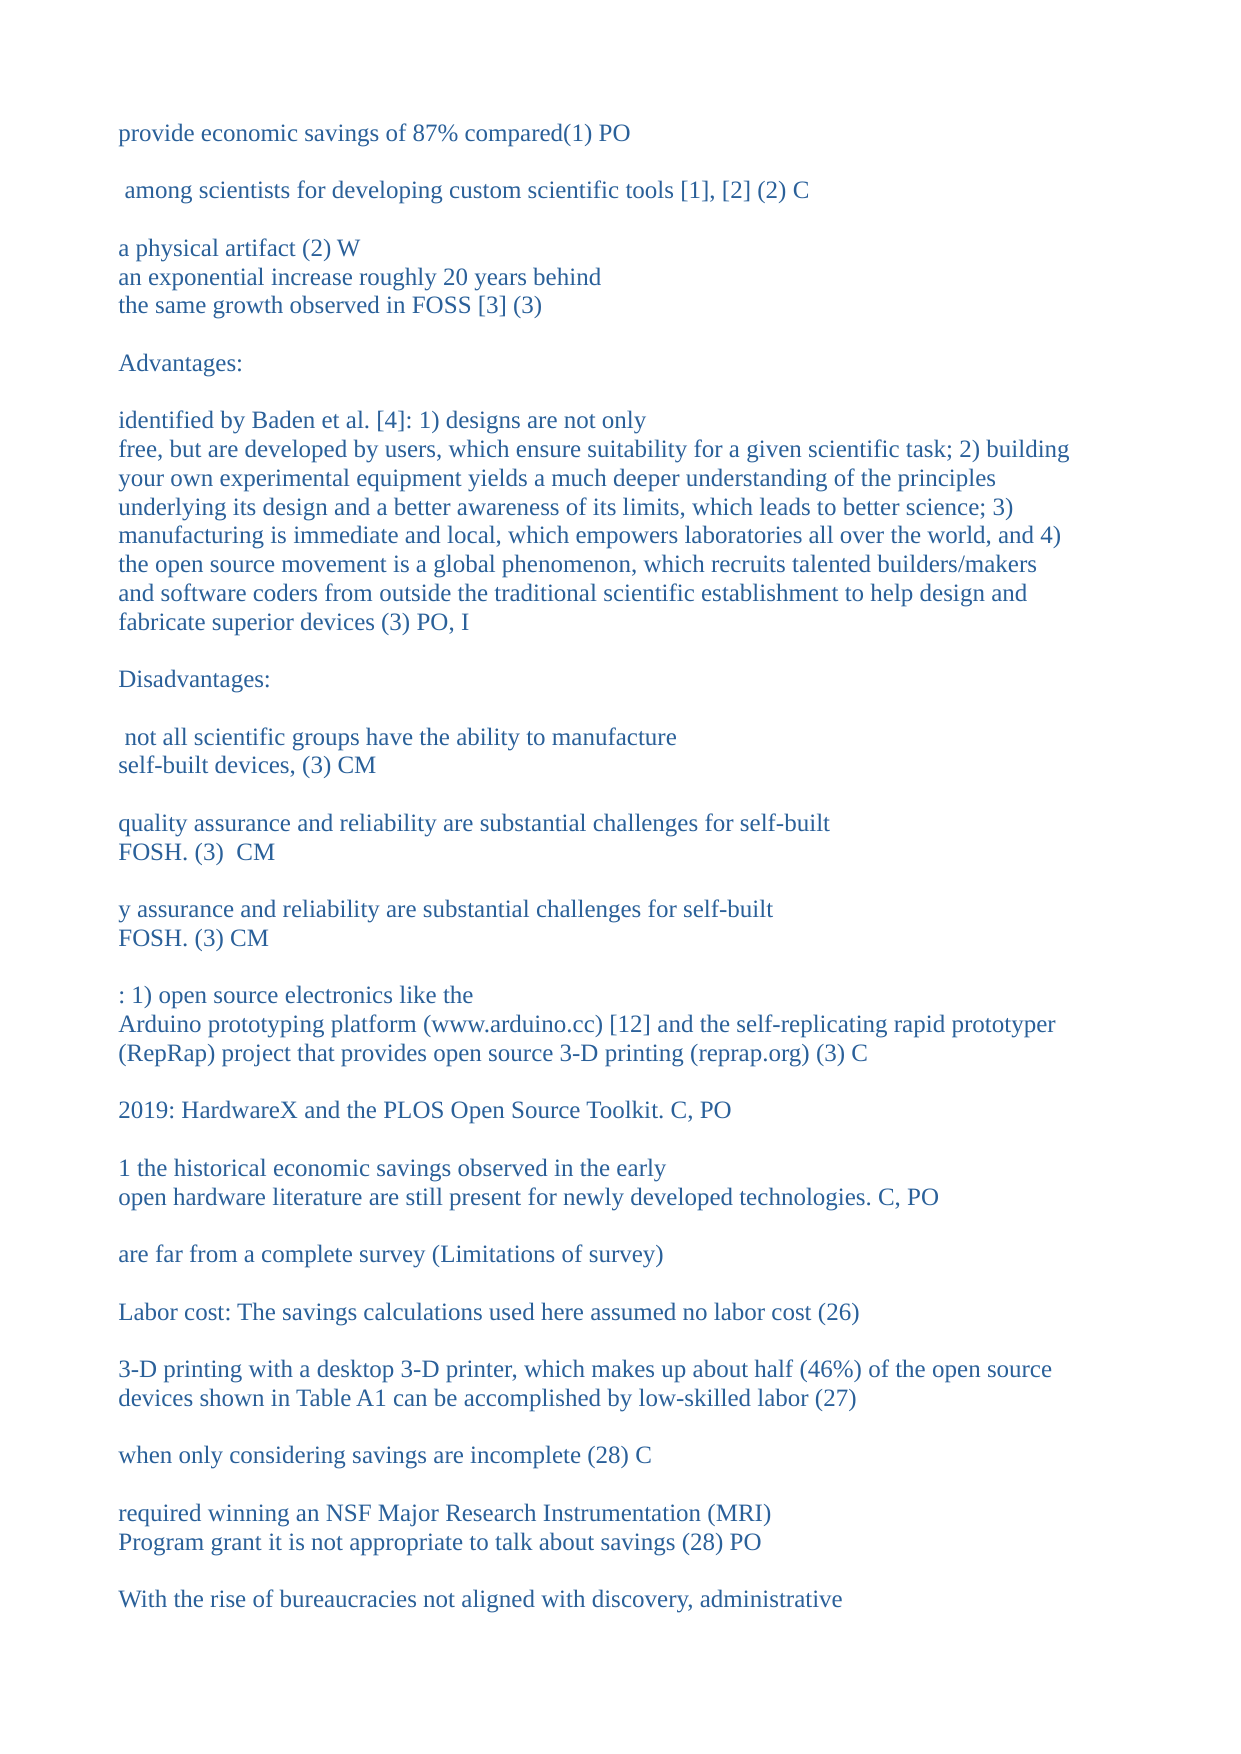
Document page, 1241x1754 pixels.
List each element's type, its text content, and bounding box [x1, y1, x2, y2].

text are far from a complete survey (Limitations of survey) [118, 1239, 1122, 1268]
text Disadvantages: [118, 664, 1122, 693]
text 2019: HardwareX and the PLOS Open Source Toolkit. C, PO [118, 1096, 1122, 1124]
text and software coders from outside the traditional scientific establishment to help design and [118, 578, 1122, 607]
text among scientists for developing custom scientific tools [1], [2] (2) C [118, 176, 1122, 204]
text free, but are developed by users, which ensure suitability for a given scientific task; 2) building [118, 434, 1122, 463]
text devices shown in Table A1 can be accomplished by low-skilled labor (27) [118, 1383, 1122, 1412]
text y assurance and reliability are substantial challenges for self-built [118, 894, 1122, 923]
text self-built devices, (3) CM [118, 751, 1122, 779]
text when only considering savings are incomplete (28) C [118, 1441, 1122, 1469]
text an exponential increase roughly 20 years behind [118, 262, 1122, 291]
text underlying its design and a better awareness of its limits, which leads to better science; 3) [118, 492, 1122, 521]
text identified by Baden et al. [4]: 1) designs are not only [118, 406, 1122, 434]
text Program grant it is not appropriate to talk about savings (28) PO [118, 1527, 1122, 1556]
text your own experimental equipment yields a much deeper understanding of the principles [118, 463, 1122, 492]
text fabricate superior devices (3) PO, I [118, 607, 1122, 636]
text (RepRap) project that provides open source 3-D printing (reprap.org) (3) C [118, 1038, 1122, 1067]
text manufacturing is immediate and local, which empowers laboratories all over the world, and 4) [118, 521, 1122, 549]
text With the rise of bureaucracies not aligned with discovery, administrative [118, 1584, 1122, 1613]
text required winning an NSF Major Research Instrumentation (MRI) [118, 1498, 1122, 1527]
text quality assurance and reliability are substantial challenges for self-built [118, 808, 1122, 837]
text FOSH. (3) CM [118, 923, 1122, 952]
text Arduino prototyping platform (www.arduino.cc) [12] and the self-replicating rapid prototyper [118, 1009, 1122, 1038]
text the open source movement is a global phenomenon, which recruits talented builders/makers [118, 549, 1122, 578]
text 3-D printing with a desktop 3-D printer, which makes up about half (46%) of the open source [118, 1354, 1122, 1383]
text open hardware literature are still present for newly developed technologies. C, PO [118, 1182, 1122, 1211]
text Advantages: [118, 348, 1122, 377]
text FOSH. (3) CM [118, 837, 1122, 866]
text Labor cost: The savings calculations used here assumed no labor cost (26) [118, 1297, 1122, 1326]
text : 1) open source electronics like the [118, 981, 1122, 1009]
text the same growth observed in FOSS [3] (3) [118, 291, 1122, 319]
text a physical artifact (2) W [118, 233, 1122, 262]
text provide economic savings of 87% compared(1) PO [118, 118, 1122, 147]
text not all scientific groups have the ability to manufacture [118, 722, 1122, 751]
text 1 the historical economic savings observed in the early [118, 1153, 1122, 1182]
